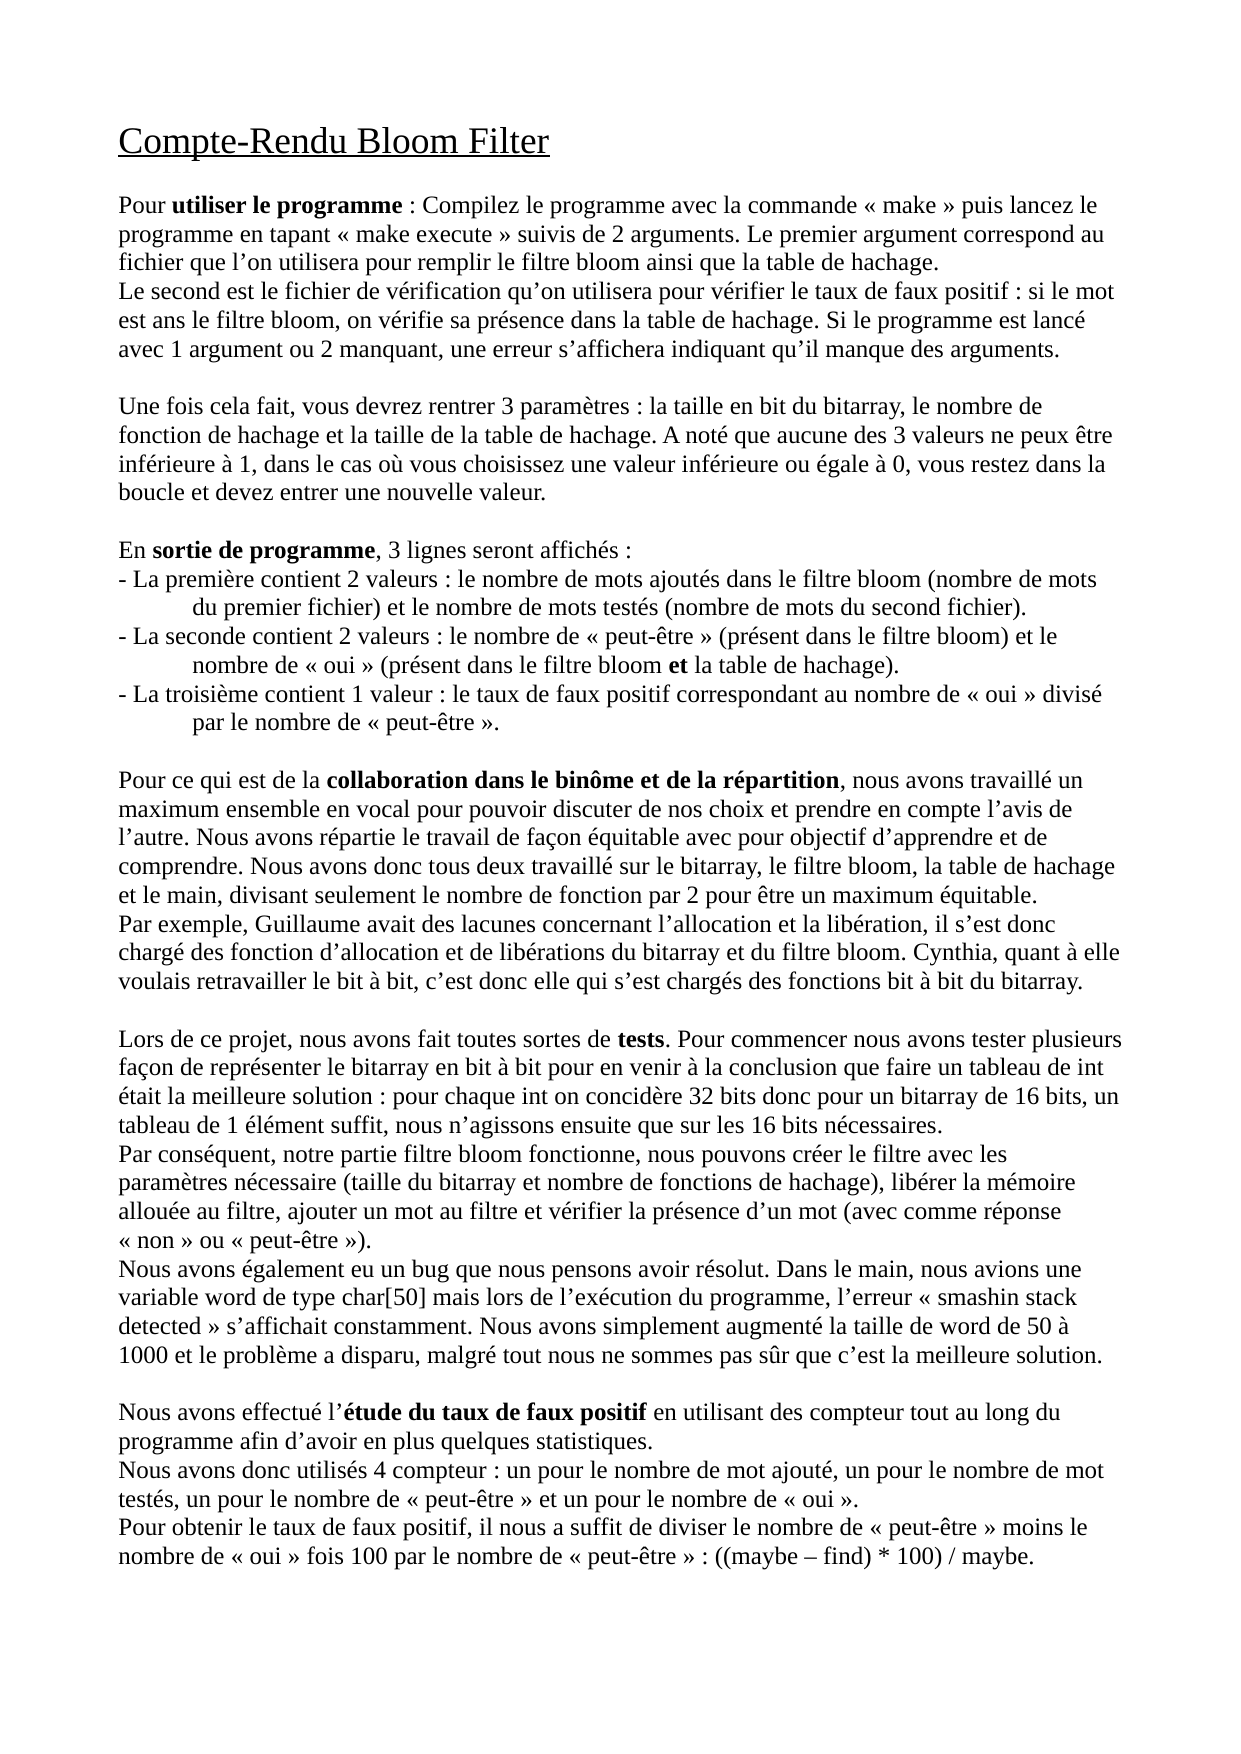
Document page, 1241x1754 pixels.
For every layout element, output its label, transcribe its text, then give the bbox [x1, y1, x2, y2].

text Pour ce qui est de la collaboration dans le binôme et de la répartition, nous avons travaillé un maximum ensemble en vocal pour pouvoir discuter de nos choix et prendre en compte l’avis de l’autre. Nous avons répartie le travail de façon équitable avec pour objectif d’apprendre et de comprendre. Nous avons donc tous deux travaillé sur le bitarray, le filtre bloom, la table de hachage et le main, divisant seulement le nombre de fonction par 2 pour être un maximum équitable. [118, 765, 1122, 909]
text Le second est le fichier de vérification qu’on utilisera pour vérifier le taux de faux positif : si le mot est ans le filtre bloom, on vérifie sa présence dans la table de hachage. Si le programme est lancé avec 1 argument ou 2 manquant, une erreur s’affichera indiquant qu’il manque des arguments. [118, 276, 1122, 362]
text Par exemple, Guillaume avait des lacunes concernant l’allocation et la libération, il s’est donc chargé des fonction d’allocation et de libérations du bitarray et du filtre bloom. Cynthia, quant à elle voulais retravailler le bit à bit, c’est donc elle qui s’est chargés des fonctions bit à bit du bitarray. [118, 909, 1122, 995]
text Nous avons également eu un bug que nous pensons avoir résolut. Dans le main, nous avions une variable word de type char[50] mais lors de l’exécution du programme, l’erreur « smashin stack detected » s’affichait constamment. Nous avons simplement augmenté la taille de word de 50 à 1000 et le problème a disparu, malgré tout nous ne sommes pas sûr que c’est la meilleure solution. [118, 1254, 1122, 1369]
text Pour obtenir le taux de faux positif, il nous a suffit de diviser le nombre de « peut-être » moins le nombre de « oui » fois 100 par le nombre de « peut-être » : ((maybe – find) * 100) / maybe. [118, 1512, 1122, 1570]
text - La seconde contient 2 valeurs : le nombre de « peut-être » (présent dans le filtre bloom) et le nombre de « oui » (présent dans le filtre bloom et la table de hachage). [118, 621, 1122, 679]
text En sortie de programme, 3 lignes seront affichés : [118, 535, 1122, 564]
text - La première contient 2 valeurs : le nombre de mots ajoutés dans le filtre bloom (nombre de mots du premier fichier) et le nombre de mots testés (nombre de mots du second fichier). [118, 564, 1122, 621]
text Compte-Rendu Bloom Filter [118, 118, 1122, 161]
text Nous avons donc utilisés 4 compteur : un pour le nombre de mot ajouté, un pour le nombre de mot testés, un pour le nombre de « peut-être » et un pour le nombre de « oui ». [118, 1455, 1122, 1512]
text Pour utiliser le programme : Compilez le programme avec la commande « make » puis lancez le programme en tapant « make execute » suivis de 2 arguments. Le premier argument correspond au fichier que l’on utilisera pour remplir le filtre bloom ainsi que la table de hachage. [118, 190, 1122, 276]
text Une fois cela fait, vous devrez rentrer 3 paramètres : la taille en bit du bitarray, le nombre de fonction de hachage et la taille de la table de hachage. A noté que aucune des 3 valeurs ne peux être inférieure à 1, dans le cas où vous choisissez une valeur inférieure ou égale à 0, vous restez dans la boucle et devez entrer une nouvelle valeur. [118, 391, 1122, 506]
text Par conséquent, notre partie filtre bloom fonctionne, nous pouvons créer le filtre avec les paramètres nécessaire (taille du bitarray et nombre de fonctions de hachage), libérer la mémoire allouée au filtre, ajouter un mot au filtre et vérifier la présence d’un mot (avec comme réponse « non » ou « peut-être »). [118, 1139, 1122, 1254]
text Lors de ce projet, nous avons fait toutes sortes de tests. Pour commencer nous avons tester plusieurs façon de représenter le bitarray en bit à bit pour en venir à la conclusion que faire un tableau de int était la meilleure solution : pour chaque int on concidère 32 bits donc pour un bitarray de 16 bits, un tableau de 1 élément suffit, nous n’agissons ensuite que sur les 16 bits nécessaires. [118, 1024, 1122, 1139]
text Nous avons effectué l’étude du taux de faux positif en utilisant des compteur tout au long du programme afin d’avoir en plus quelques statistiques. [118, 1397, 1122, 1455]
text - La troisième contient 1 valeur : le taux de faux positif correspondant au nombre de « oui » divisé par le nombre de « peut-être ». [118, 679, 1122, 736]
